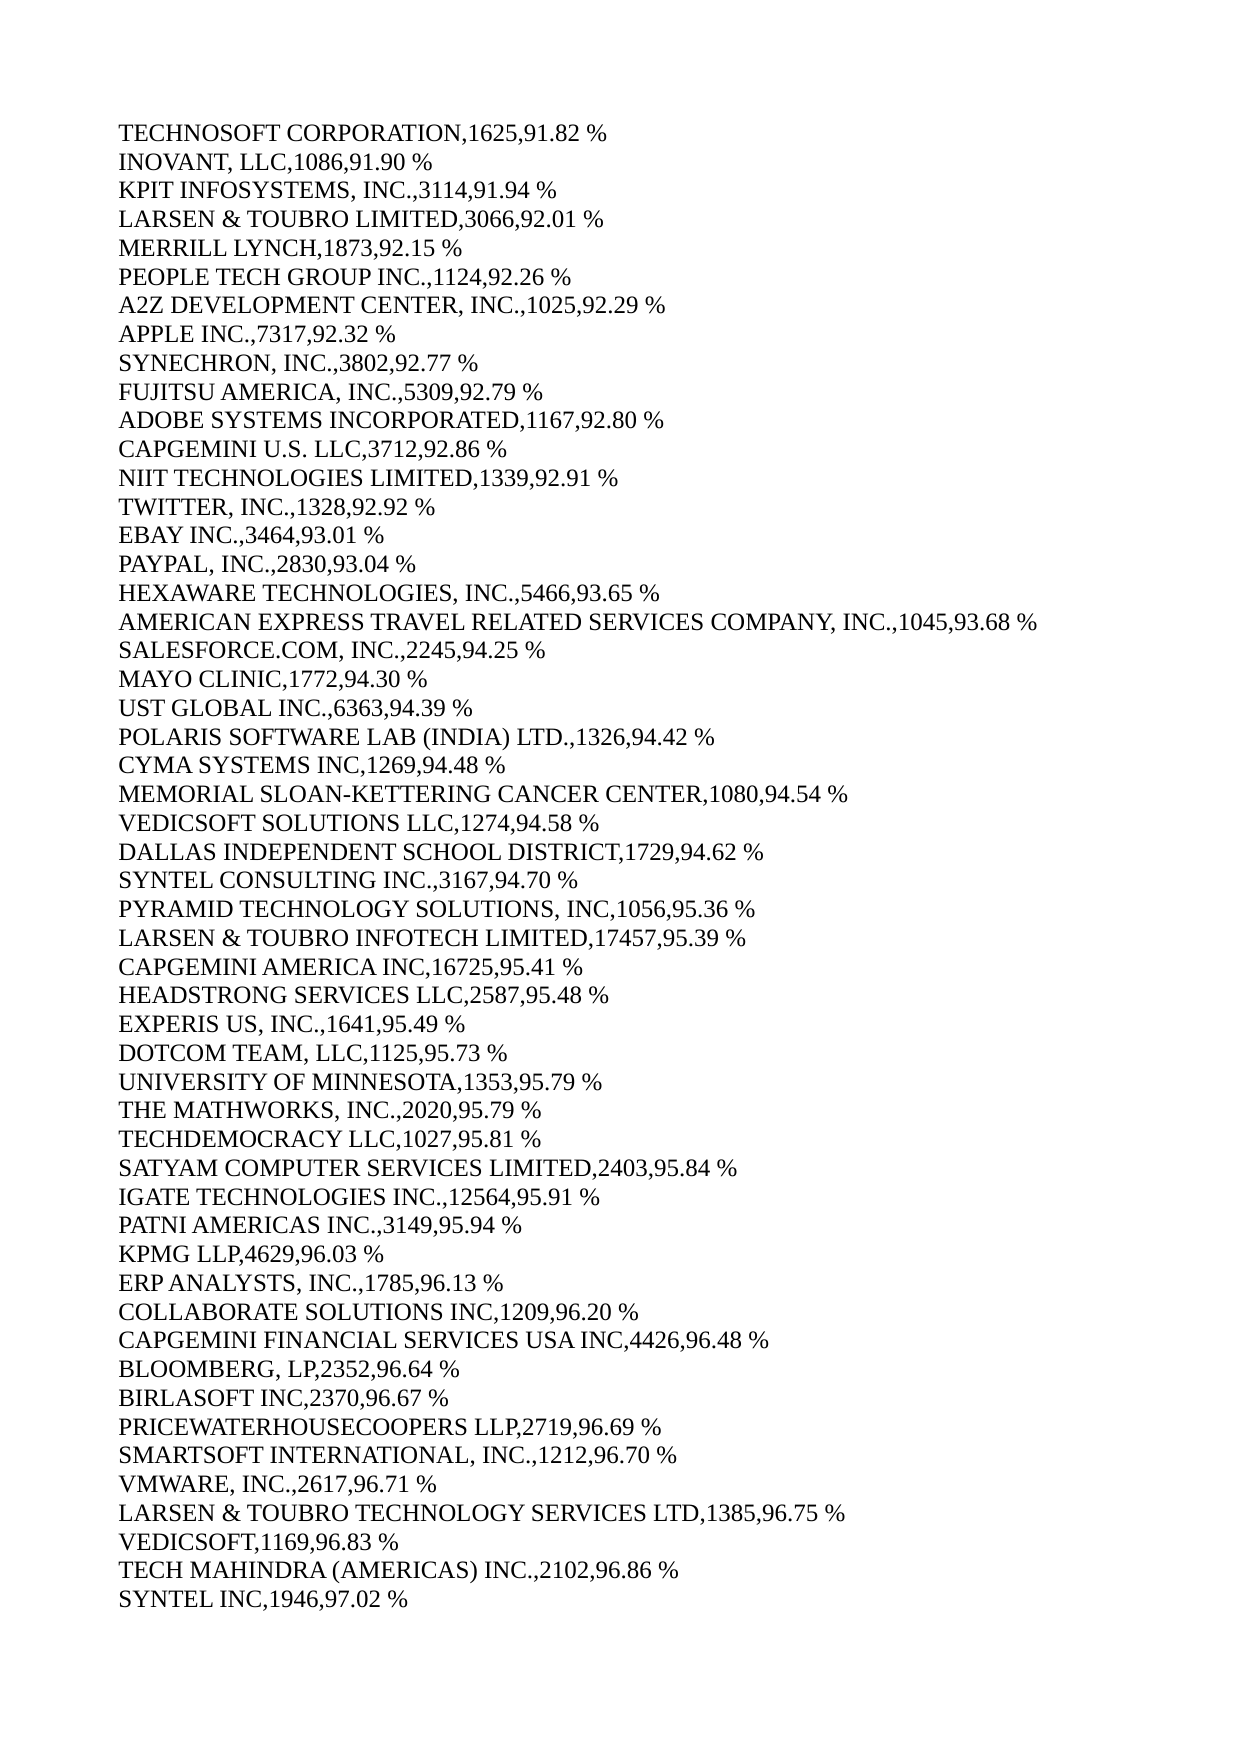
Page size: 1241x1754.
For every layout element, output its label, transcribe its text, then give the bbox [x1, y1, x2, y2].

text EBAY INC.,3464,93.01 % [118, 521, 1122, 549]
text LARSEN & TOUBRO INFOTECH LIMITED,17457,95.39 % [118, 923, 1122, 952]
text SMARTSOFT INTERNATIONAL, INC.,1212,96.70 % [118, 1441, 1122, 1469]
text VEDICSOFT SOLUTIONS LLC,1274,94.58 % [118, 808, 1122, 837]
text TECH MAHINDRA (AMERICAS) INC.,2102,96.86 % [118, 1556, 1122, 1584]
text UNIVERSITY OF MINNESOTA,1353,95.79 % [118, 1067, 1122, 1096]
text EXPERIS US, INC.,1641,95.49 % [118, 1009, 1122, 1038]
text COLLABORATE SOLUTIONS INC,1209,96.20 % [118, 1297, 1122, 1326]
text VEDICSOFT,1169,96.83 % [118, 1527, 1122, 1556]
text SYNECHRON, INC.,3802,92.77 % [118, 348, 1122, 377]
text SYNTEL CONSULTING INC.,3167,94.70 % [118, 866, 1122, 894]
text PAYPAL, INC.,2830,93.04 % [118, 549, 1122, 578]
text PATNI AMERICAS INC.,3149,95.94 % [118, 1211, 1122, 1239]
text MEMORIAL SLOAN-KETTERING CANCER CENTER,1080,94.54 % [118, 779, 1122, 808]
text AMERICAN EXPRESS TRAVEL RELATED SERVICES COMPANY, INC.,1045,93.68 % [118, 607, 1122, 636]
text UST GLOBAL INC.,6363,94.39 % [118, 693, 1122, 722]
text MERRILL LYNCH,1873,92.15 % [118, 233, 1122, 262]
text THE MATHWORKS, INC.,2020,95.79 % [118, 1096, 1122, 1124]
text PRICEWATERHOUSECOOPERS LLP,2719,96.69 % [118, 1412, 1122, 1441]
text ADOBE SYSTEMS INCORPORATED,1167,92.80 % [118, 406, 1122, 434]
text DALLAS INDEPENDENT SCHOOL DISTRICT,1729,94.62 % [118, 837, 1122, 866]
text MAYO CLINIC,1772,94.30 % [118, 664, 1122, 693]
text PYRAMID TECHNOLOGY SOLUTIONS, INC,1056,95.36 % [118, 894, 1122, 923]
text CAPGEMINI AMERICA INC,16725,95.41 % [118, 952, 1122, 981]
text HEADSTRONG SERVICES LLC,2587,95.48 % [118, 981, 1122, 1009]
text CAPGEMINI FINANCIAL SERVICES USA INC,4426,96.48 % [118, 1326, 1122, 1354]
text POLARIS SOFTWARE LAB (INDIA) LTD.,1326,94.42 % [118, 722, 1122, 751]
text KPIT INFOSYSTEMS, INC.,3114,91.94 % [118, 176, 1122, 204]
text SATYAM COMPUTER SERVICES LIMITED,2403,95.84 % [118, 1153, 1122, 1182]
text DOTCOM TEAM, LLC,1125,95.73 % [118, 1038, 1122, 1067]
text LARSEN & TOUBRO TECHNOLOGY SERVICES LTD,1385,96.75 % [118, 1498, 1122, 1527]
text INOVANT, LLC,1086,91.90 % [118, 147, 1122, 176]
text CAPGEMINI U.S. LLC,3712,92.86 % [118, 434, 1122, 463]
text TWITTER, INC.,1328,92.92 % [118, 492, 1122, 521]
text SYNTEL INC,1946,97.02 % [118, 1584, 1122, 1613]
text APPLE INC.,7317,92.32 % [118, 319, 1122, 348]
text HEXAWARE TECHNOLOGIES, INC.,5466,93.65 % [118, 578, 1122, 607]
text TECHDEMOCRACY LLC,1027,95.81 % [118, 1124, 1122, 1153]
text CYMA SYSTEMS INC,1269,94.48 % [118, 751, 1122, 779]
text ERP ANALYSTS, INC.,1785,96.13 % [118, 1268, 1122, 1297]
text PEOPLE TECH GROUP INC.,1124,92.26 % [118, 262, 1122, 291]
text TECHNOSOFT CORPORATION,1625,91.82 % [118, 118, 1122, 147]
text FUJITSU AMERICA, INC.,5309,92.79 % [118, 377, 1122, 406]
text LARSEN & TOUBRO LIMITED,3066,92.01 % [118, 204, 1122, 233]
text VMWARE, INC.,2617,96.71 % [118, 1469, 1122, 1498]
text BLOOMBERG, LP,2352,96.64 % [118, 1354, 1122, 1383]
text NIIT TECHNOLOGIES LIMITED,1339,92.91 % [118, 463, 1122, 492]
text KPMG LLP,4629,96.03 % [118, 1239, 1122, 1268]
text A2Z DEVELOPMENT CENTER, INC.,1025,92.29 % [118, 291, 1122, 319]
text BIRLASOFT INC,2370,96.67 % [118, 1383, 1122, 1412]
text SALESFORCE.COM, INC.,2245,94.25 % [118, 636, 1122, 664]
text IGATE TECHNOLOGIES INC.,12564,95.91 % [118, 1182, 1122, 1211]
